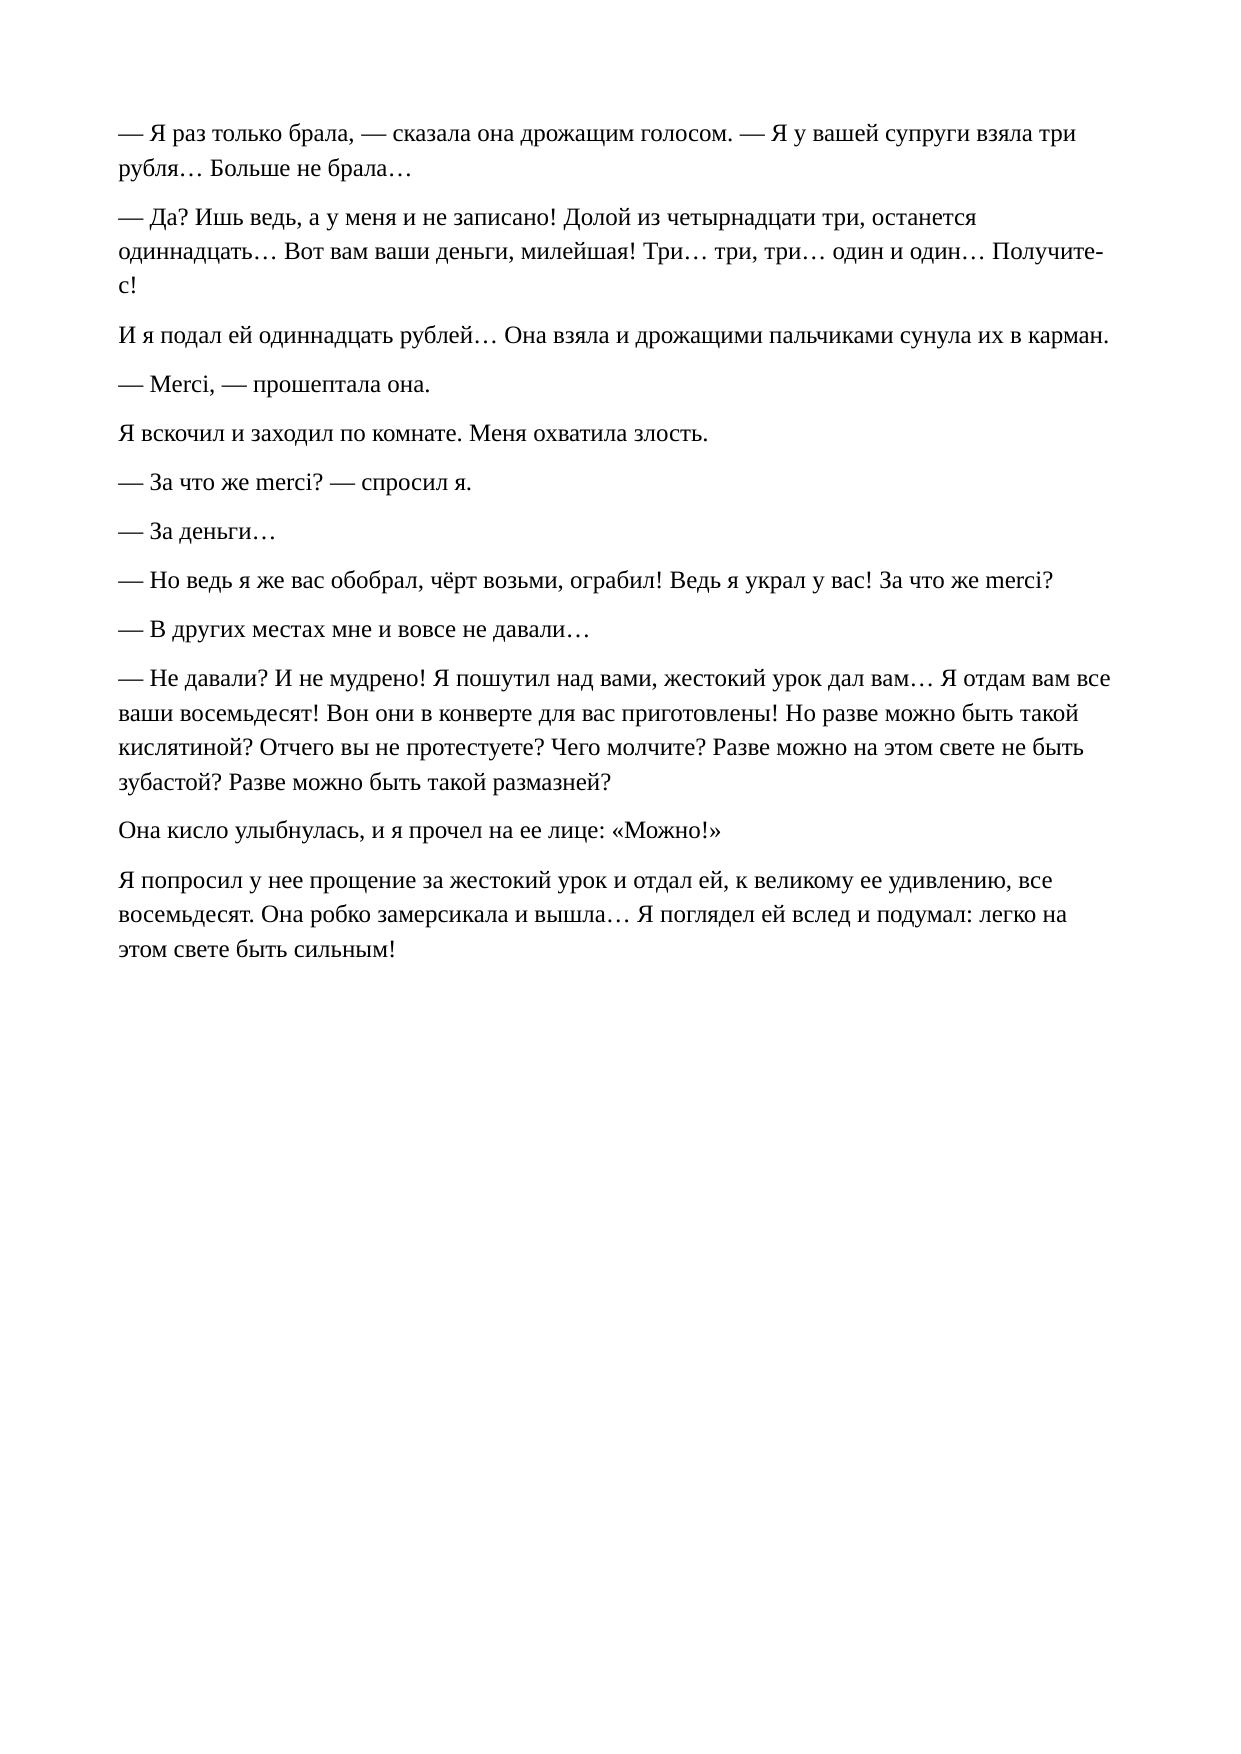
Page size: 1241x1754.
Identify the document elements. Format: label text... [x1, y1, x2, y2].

text — Да? Ишь ведь, а у меня и не записано! Долой из четырнадцати три, останется одиннадцать… Вот вам ваши деньги, милейшая! Три… три, три… один и один… Получите-с! [118, 202, 1122, 299]
text — За деньги… [118, 516, 1122, 545]
text Она кисло улыбнулась, и я прочел на ее лице: «Можно!» [118, 816, 1122, 844]
text Я попросил у нее прощение за жестокий урок и отдал ей, к великому ее удивлению, все восемьдесят. Она робко замерсикала и вышла… Я поглядел ей вслед и подумал: легко на этом свете быть сильным! [118, 865, 1122, 962]
text — Merci, — прошептала она. [118, 369, 1122, 397]
text И я подал ей одиннадцать рублей… Она взяла и дрожащими пальчиками сунула их в карман. [118, 320, 1122, 348]
text — За что же merci? — спросил я. [118, 467, 1122, 496]
text — Но ведь я же вас обобрал, чёрт возьми, ограбил! Ведь я украл у вас! За что же merci? [118, 565, 1122, 594]
text Я вскочил и заходил по комнате. Меня охватила злость. [118, 418, 1122, 447]
text — Не давали? И не мудрено! Я пошутил над вами, жестокий урок дал вам… Я отдам вам все ваши восемьдесят! Вон они в конверте для вас приготовлены! Но разве можно быть такой кислятиной? Отчего вы не протестуете? Чего молчите? Разве можно на этом свете не быть зубастой? Разве можно быть такой размазней? [118, 663, 1122, 795]
text — Я раз только брала, — сказала она дрожащим голосом. — Я у вашей супруги взяла три рубля… Больше не брала… [118, 118, 1122, 181]
text — В других местах мне и вовсе не давали… [118, 614, 1122, 643]
